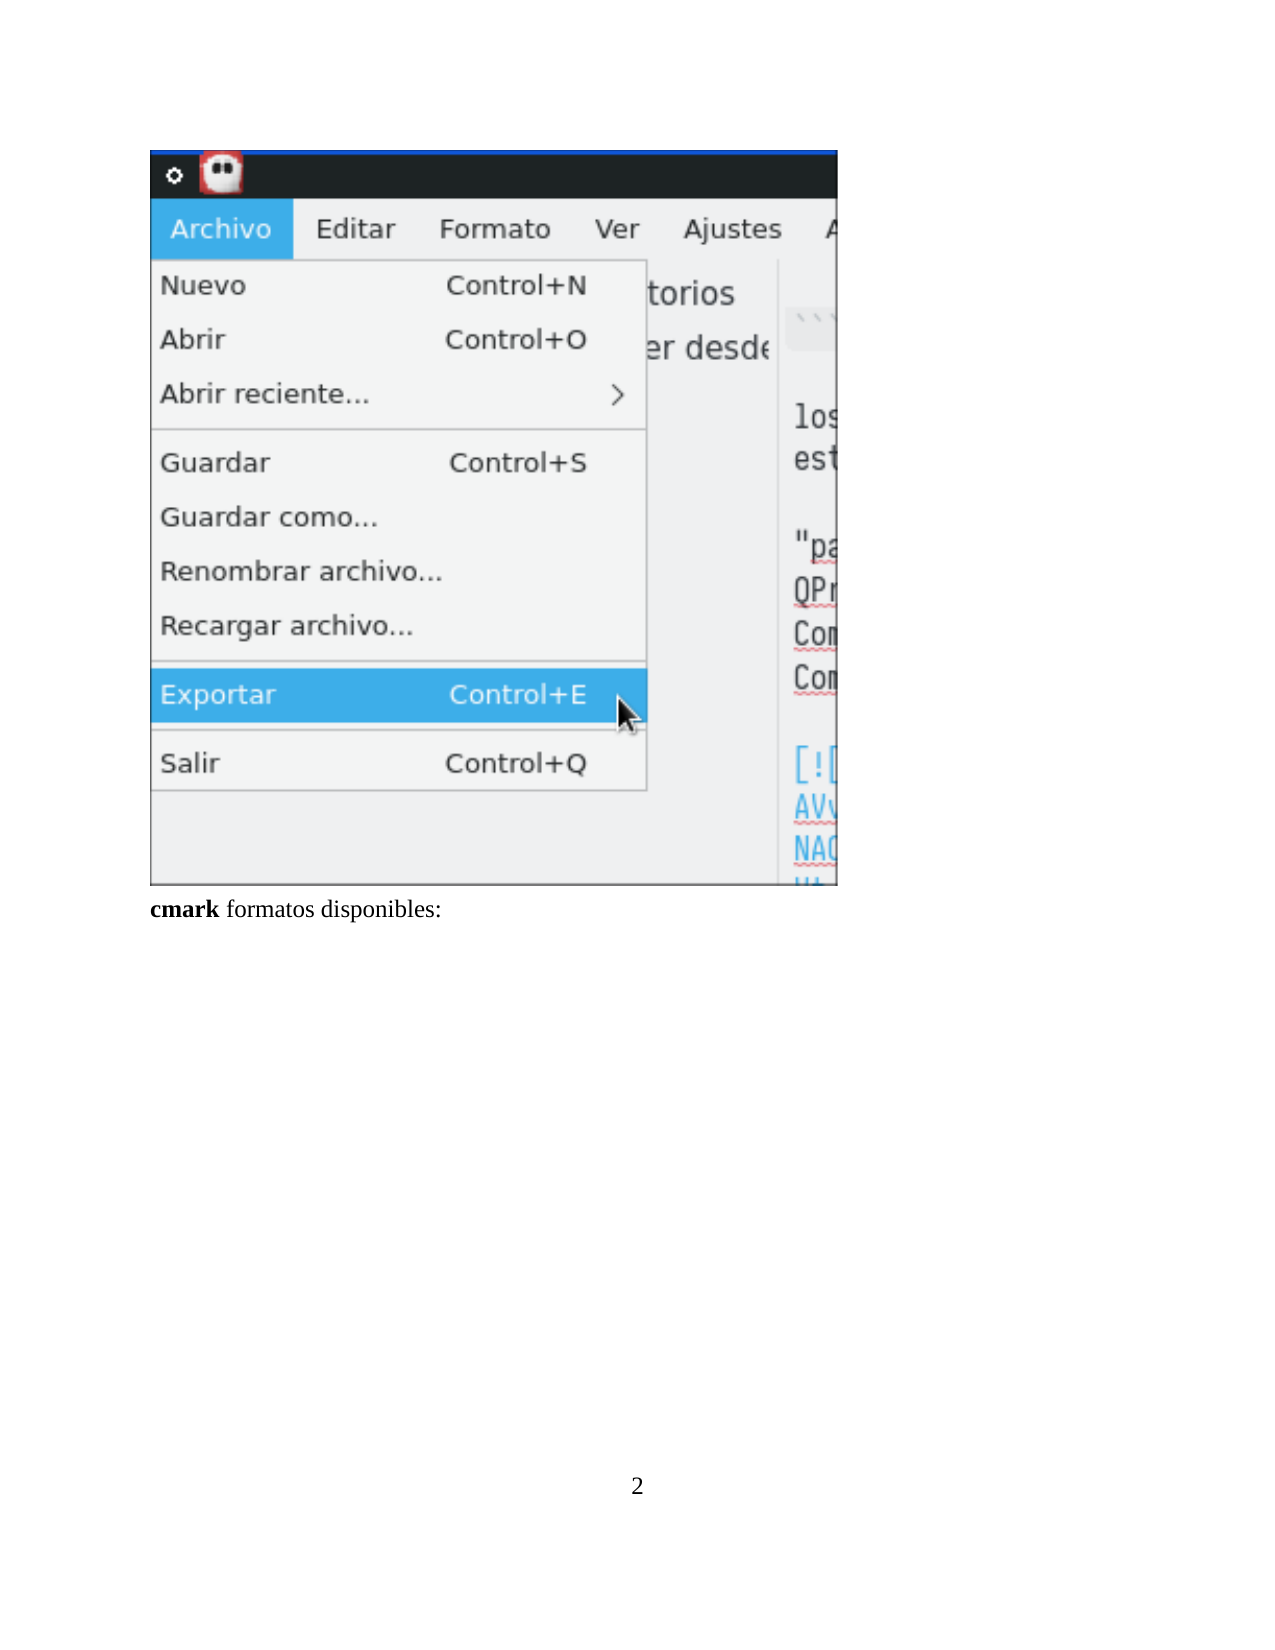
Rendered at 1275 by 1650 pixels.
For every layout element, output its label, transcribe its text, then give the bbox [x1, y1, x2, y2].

picture [150, 150, 838, 886]
text cmark formatos disponibles: [150, 894, 1125, 923]
